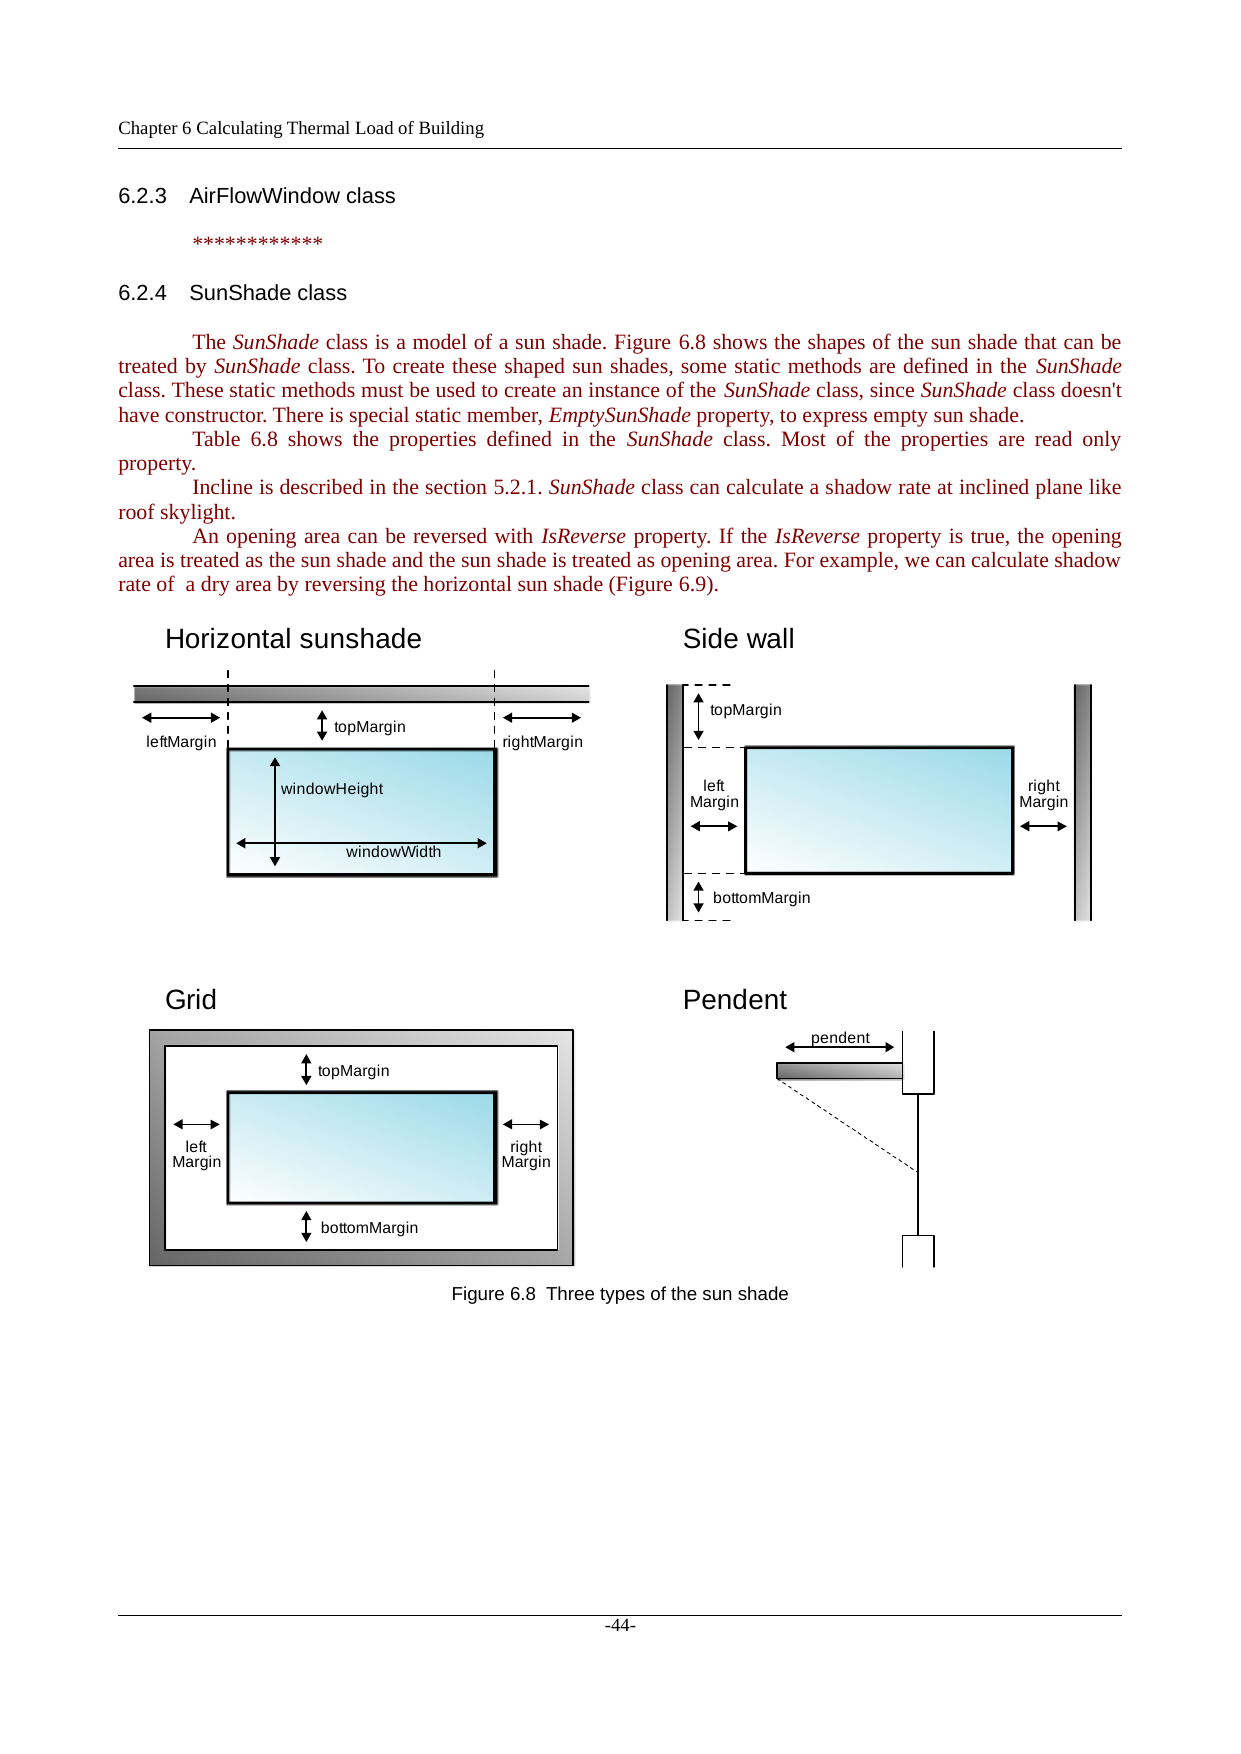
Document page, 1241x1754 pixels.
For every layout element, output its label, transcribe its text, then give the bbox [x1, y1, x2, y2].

text Table 6.8 shows the properties defined in the SunShade class. Most of the properties are read only property. [118, 427, 1122, 475]
subtitle AirFlowWindow class [118, 184, 1122, 208]
text An opening area can be reversed with IsReverse property. If the IsReverse property is true, the opening area is treated as the sun shade and the sun shade is treated as opening area. For example, we can calculate shadow rate of a dry area by reversing the horizontal sun shade (Figure 6.9). [118, 524, 1122, 597]
text ************ [118, 232, 1122, 257]
text The SunShade class is a model of a sun shade. Figure 6.8 shows the shapes of the sun shade that can be treated by SunShade class. To create these shaped sun shades, some static methods are defined in the SunShade class. These static methods must be used to create an instance of the SunShade class, since SunShade class doesn't have constructor. There is special static member, EmptySunShade property, to express empty sun shade. [118, 330, 1122, 427]
text Incline is described in the section 5.2.1. SunShade class can calculate a shadow rate at inclined plane like roof skylight. [118, 475, 1122, 524]
subtitle SunShade class [118, 281, 1122, 305]
text Figure 6.8 Three types of the sun shade [118, 621, 1122, 1304]
